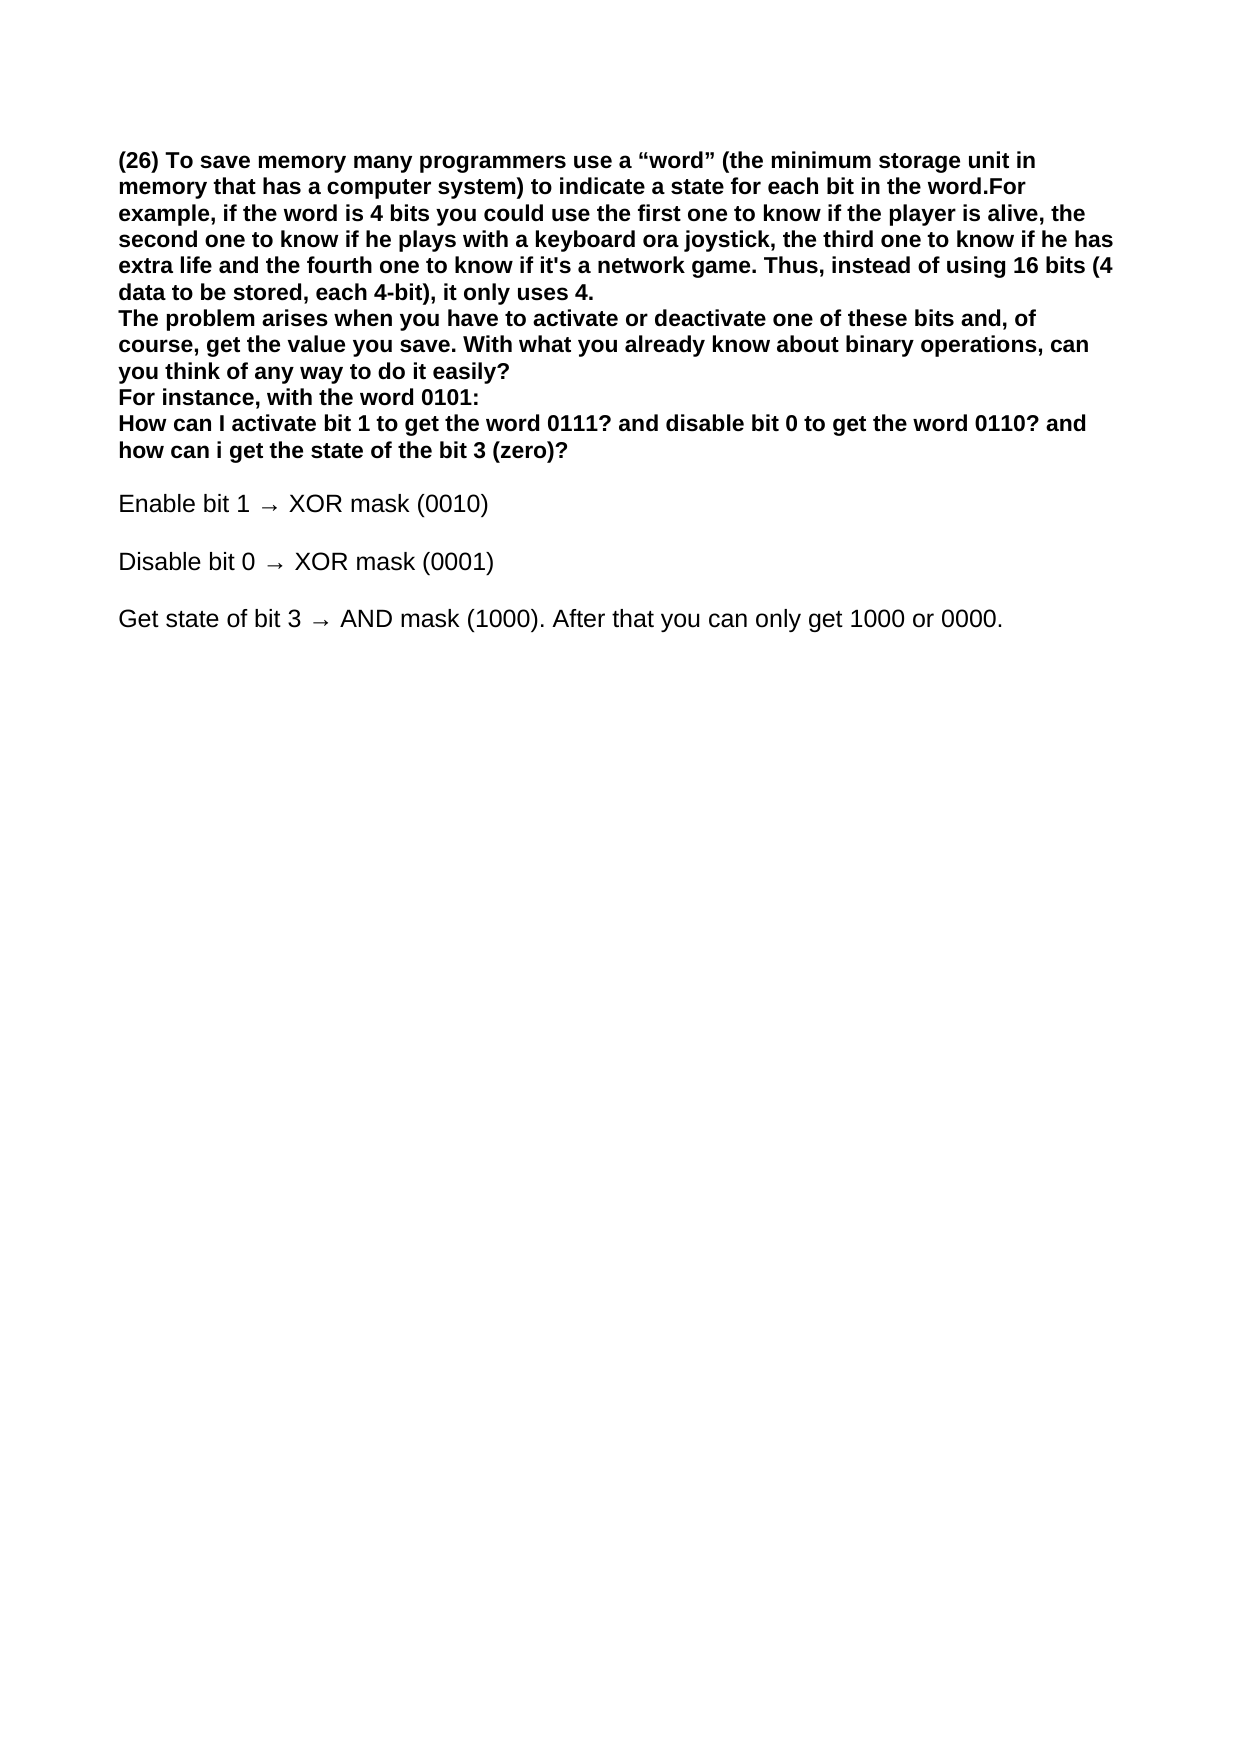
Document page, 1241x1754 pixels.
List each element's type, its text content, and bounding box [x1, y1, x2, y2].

text Get state of bit 3 → AND mask (1000). After that you can only get 1000 or 0000. [118, 604, 1122, 633]
text For instance, with the word 0101: [118, 384, 1122, 410]
text (26) To save memory many programmers use a “word” (the minimum storage unit in memory that has a computer system) to indicate a state for each bit in the word.For example, if the word is 4 bits you could use the first one to know if the player is alive, the second one to know if he plays with a keyboard ora joystick, the third one to know if he has extra life and the fourth one to know if it's a network game. Thus, instead of using 16 bits (4 data to be stored, each 4-bit), it only uses 4. [118, 147, 1122, 305]
text Disable bit 0 → XOR mask (0001) [118, 547, 1122, 576]
text The problem arises when you have to activate or deactivate one of these bits and, of course, get the value you save. With what you already know about binary operations, can you think of any way to do it easily? [118, 305, 1122, 384]
text Enable bit 1 → XOR mask (0010) [118, 489, 1122, 518]
text How can I activate bit 1 to get the word 0111? and disable bit 0 to get the word 0110? and how can i get the state of the bit 3 (zero)? [118, 410, 1122, 463]
